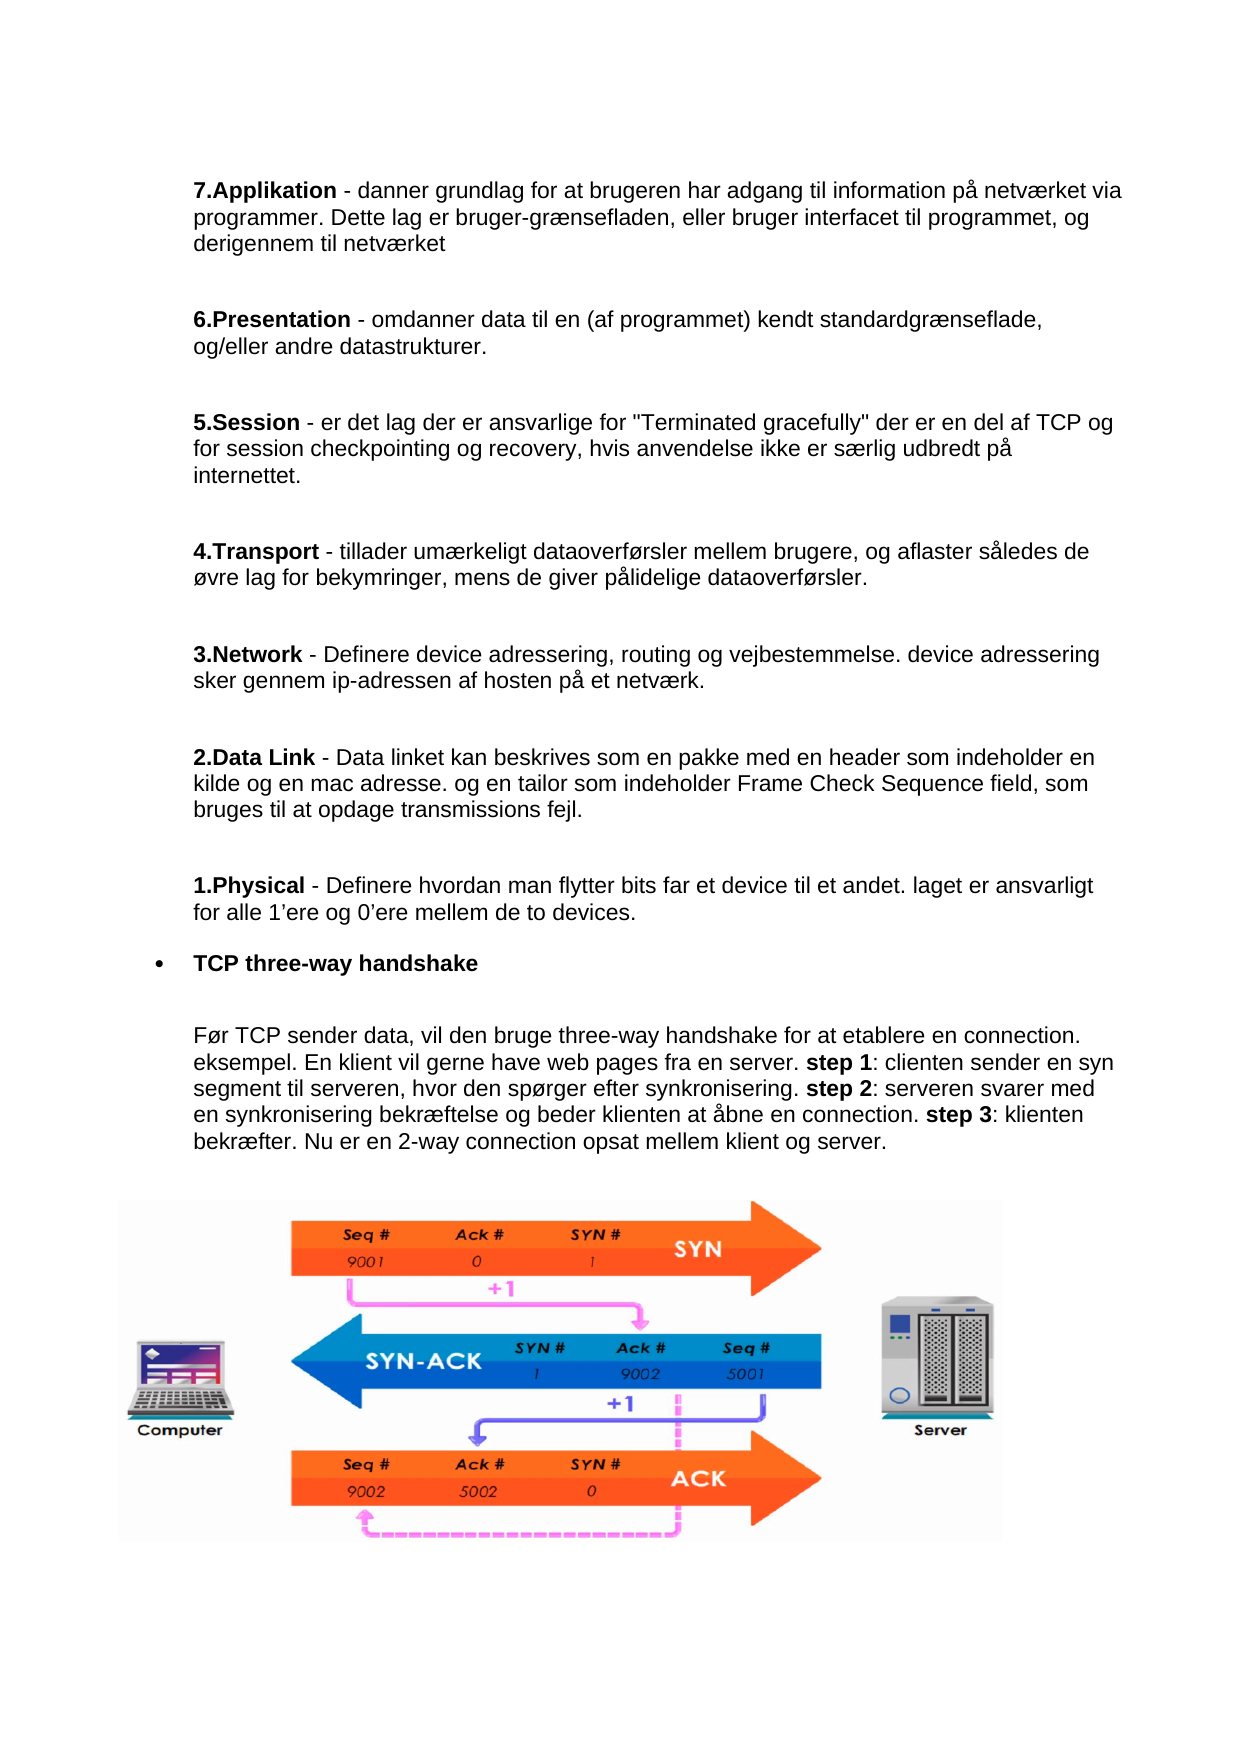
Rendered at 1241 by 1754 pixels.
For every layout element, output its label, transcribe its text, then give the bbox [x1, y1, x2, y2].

text 2.Data Link - Data linket kan beskrives som en pakke med en header som indeholder en kilde og en mac adresse. og en tailor som indeholder Frame Check Sequence field, som bruges til at opdage transmissions fejl. [193, 743, 1122, 822]
text 6.Presentation - omdanner data til en (af programmet) kendt standardgrænseflade, og/eller andre datastrukturer. [193, 306, 1122, 359]
text 4.Transport - tillader umærkeligt dataoverførsler mellem brugere, og aflaster således de øvre lag for bekymringer, mens de giver pålidelige dataoverførsler. [193, 538, 1122, 591]
text 7.Applikation - danner grundlag for at brugeren har adgang til information på netværket via programmer. Dette lag er bruger-grænsefladen, eller bruger interfacet til programmet, og derigennem til netværket [193, 177, 1122, 256]
text 5.Session - er det lag der er ansvarlige for "Terminated gracefully" der er en del af TCP og for session checkpointing og recovery, hvis anvendelse ikke er særlig udbredt på internettet. [193, 409, 1122, 488]
text 3.Network - Definere device adressering, routing og vejbestemmelse. device adressering sker gennem ip-adressen af hosten på et netværk. [193, 641, 1122, 693]
text Før TCP sender data, vil den bruge three-way handshake for at etablere en connection. eksempel. En klient vil gerne have web pages fra en server. step 1: clienten sender en syn segment til serveren, hvor den spørger efter synkronisering. step 2: serveren svarer med en synkronisering bekræftelse og beder klienten at åbne en connection. step 3: klienten bekræfter. Nu er en 2-way connection opsat mellem klient og server. [193, 1022, 1122, 1154]
text 1.Physical - Definere hvordan man flytter bits far et device til et andet. laget er ansvarligt for alle 1’ere og 0’ere mellem de to devices. [193, 872, 1122, 925]
list TCP three-way handshake [156, 950, 1122, 977]
